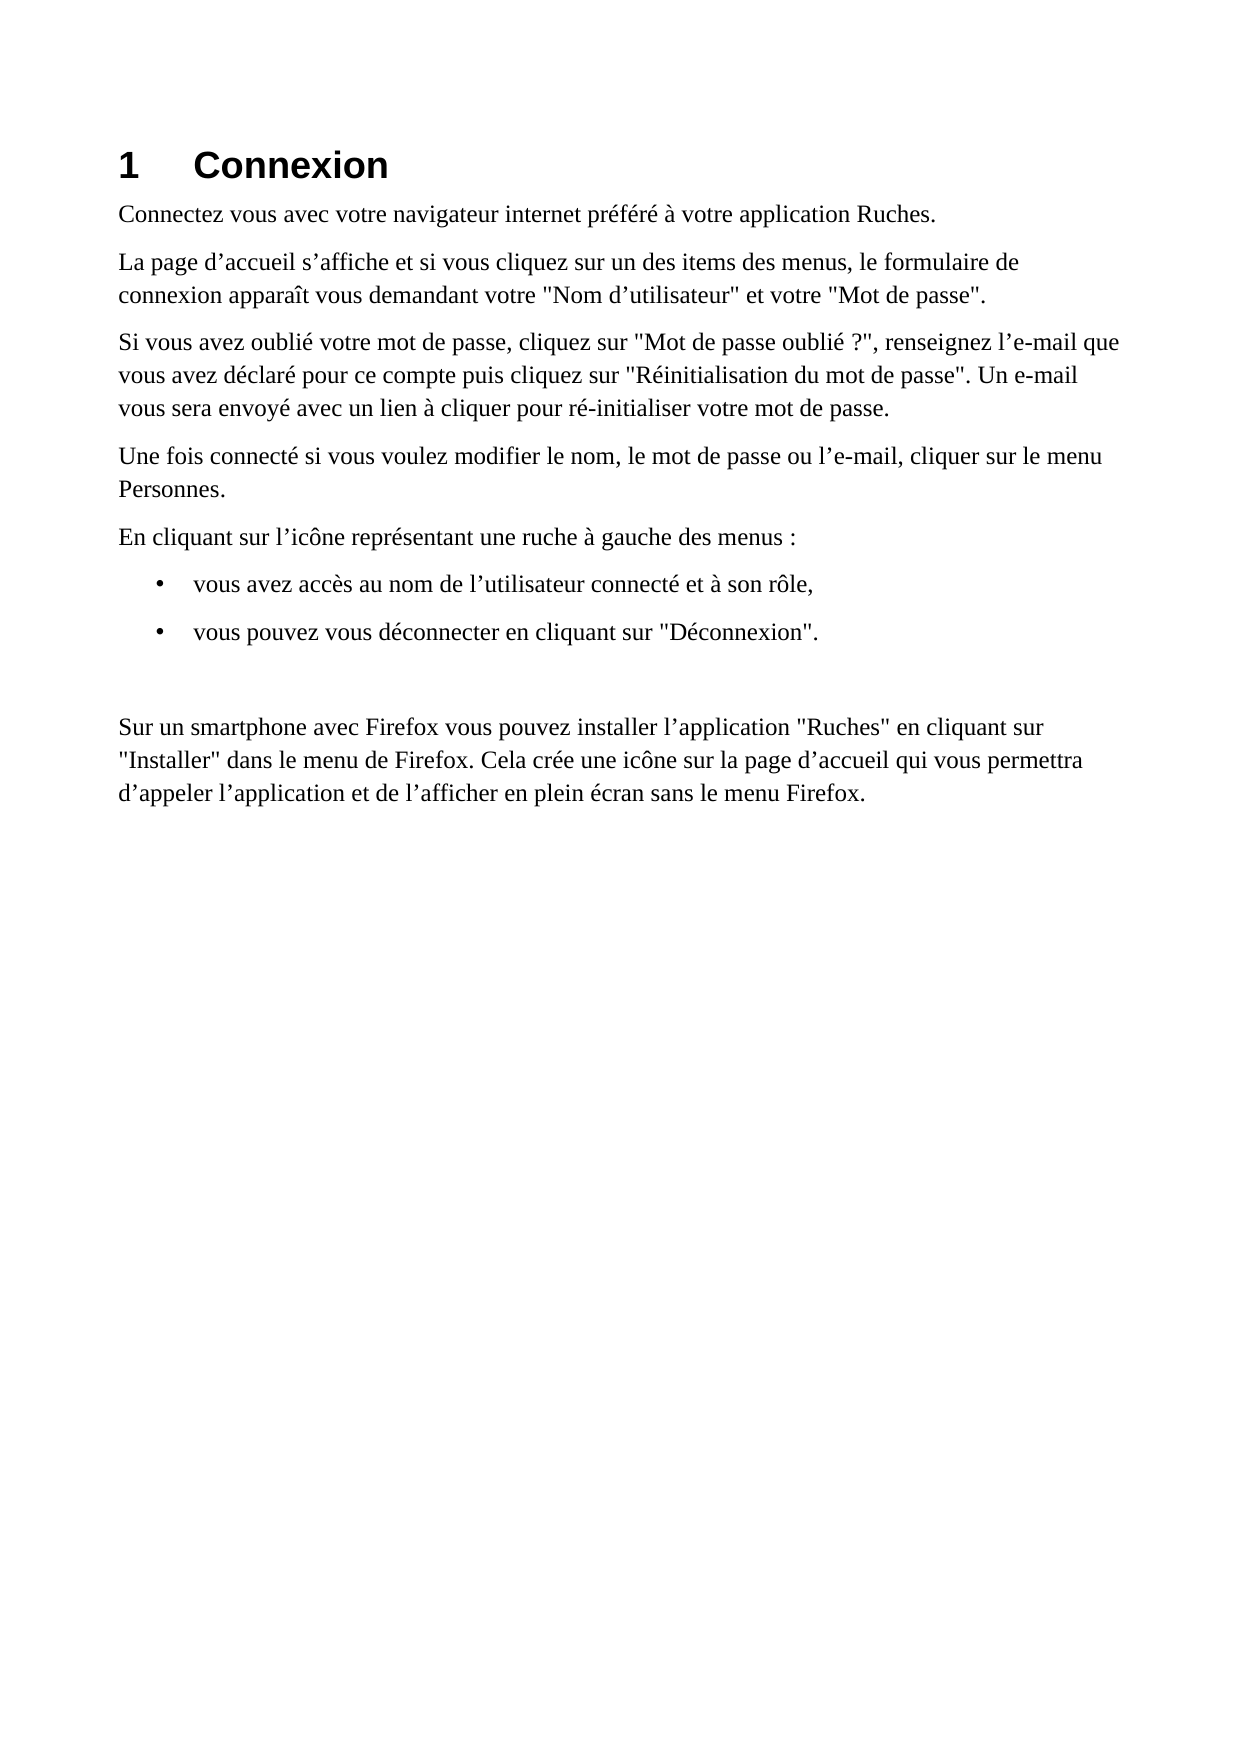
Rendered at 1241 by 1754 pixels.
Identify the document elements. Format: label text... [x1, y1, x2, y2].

text Sur un smartphone avec Firefox vous pouvez installer l’application "Ruches" en cliquant sur "Installer" dans le menu de Firefox. Cela crée une icône sur la page d’accueil qui vous permettra d’appeler l’application et de l’afficher en plein écran sans le menu Firefox. [118, 712, 1122, 807]
text Connectez vous avec votre navigateur internet préféré à votre application Ruches. [118, 199, 1122, 228]
text La page d’accueil s’affiche et si vous cliquez sur un des items des menus, le formulaire de connexion apparaît vous demandant votre "Nom d’utilisateur" et votre "Mot de passe". [118, 247, 1122, 309]
text Une fois connecté si vous voulez modifier le nom, le mot de passe ou l’e-mail, cliquer sur le menu Personnes. [118, 441, 1122, 503]
text En cliquant sur l’icône représentant une ruche à gauche des menus : [118, 522, 1122, 551]
list vous avez accès au nom de l’utilisateur connecté et à son rôle, [156, 569, 1122, 598]
list vous pouvez vous déconnecter en cliquant sur "Déconnexion". [156, 617, 1122, 646]
subtitle Connexion [118, 143, 1122, 187]
text Si vous avez oublié votre mot de passe, cliquez sur "Mot de passe oublié ?", renseignez l’e-mail que vous avez déclaré pour ce compte puis cliquez sur "Réinitialisation du mot de passe". Un e-mail vous sera envoyé avec un lien à cliquer pour ré-initialiser votre mot de passe. [118, 327, 1122, 422]
